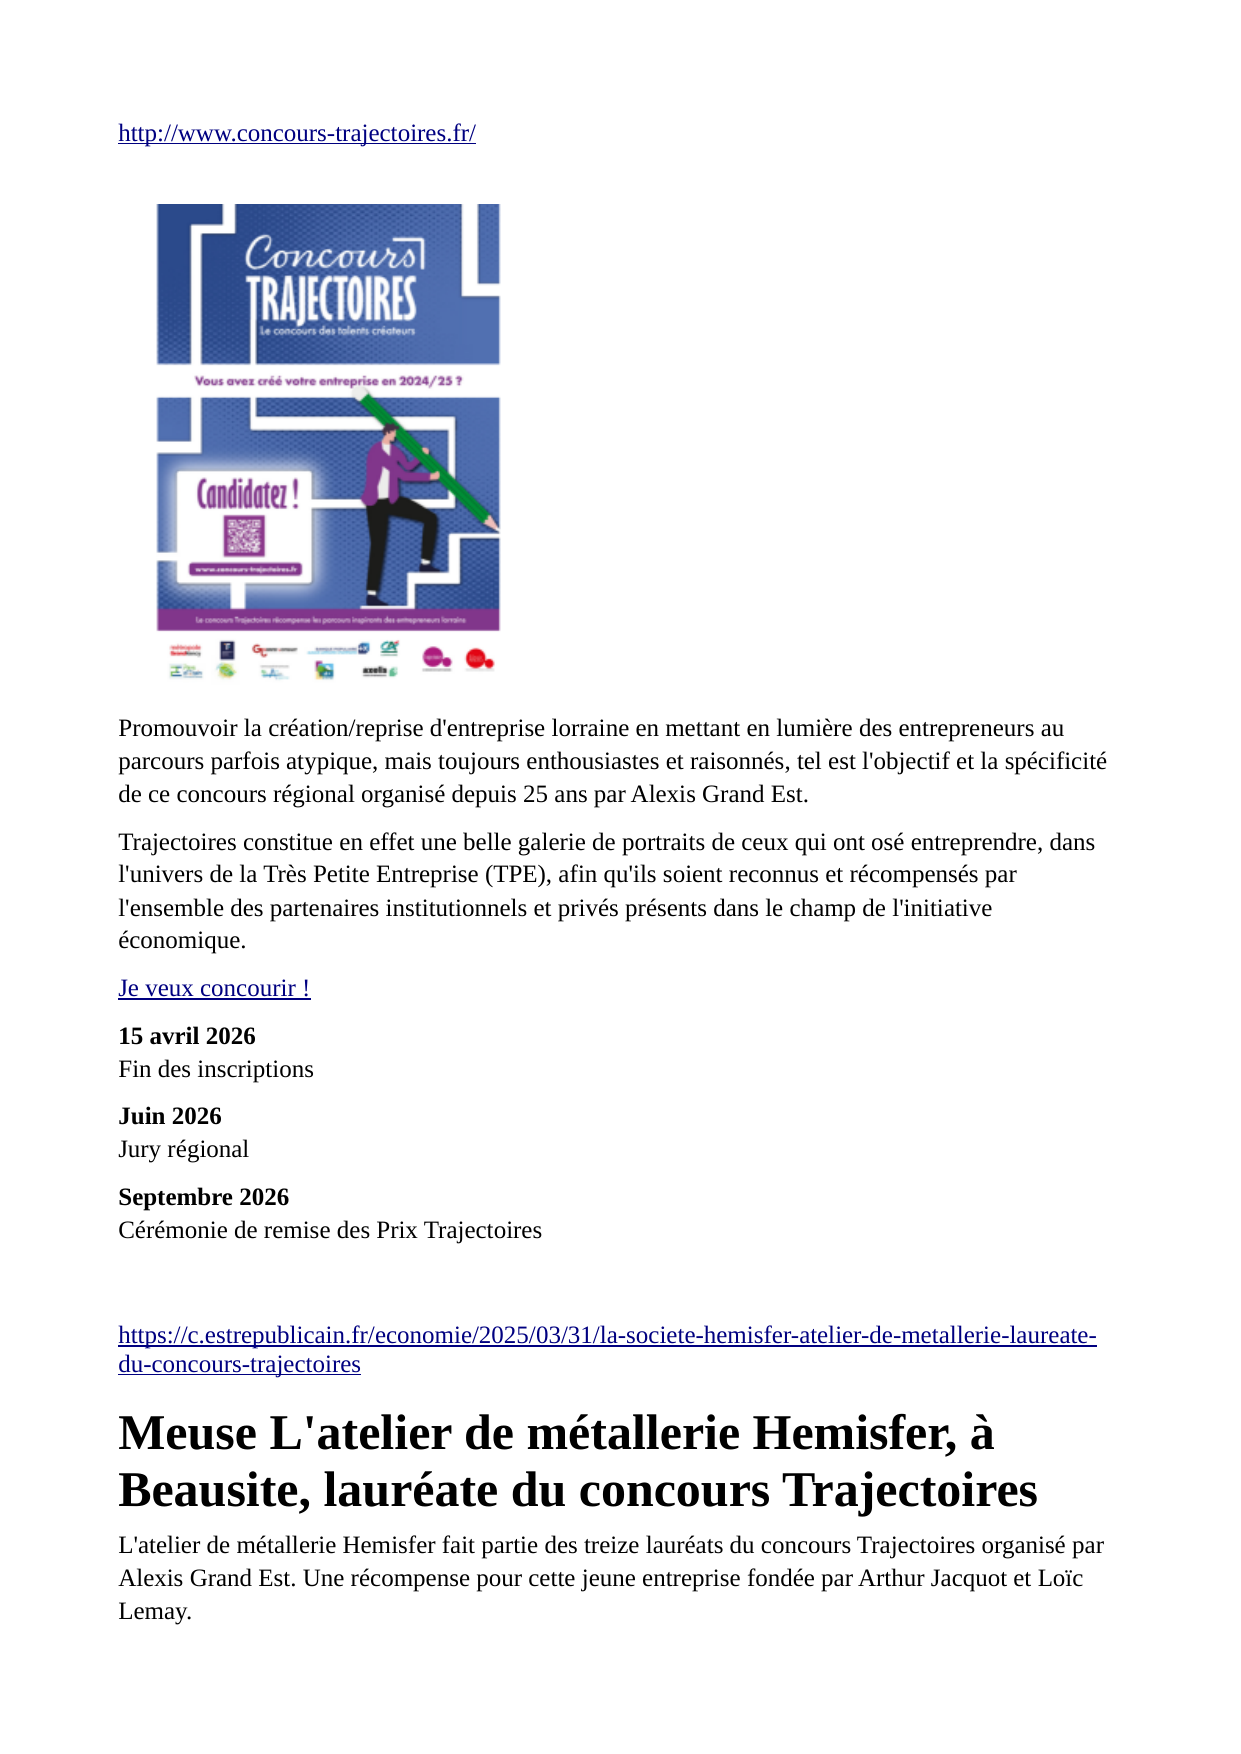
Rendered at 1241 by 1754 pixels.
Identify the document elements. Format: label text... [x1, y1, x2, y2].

subtitle Meuse L'atelier de métallerie Hemisfer, à Beausite, lauréate du concours Trajectoires [118, 1403, 1122, 1518]
text http://www.concours-trajectoires.fr/ [118, 118, 1122, 147]
text L'atelier de métallerie Hemisfer fait partie des treize lauréats du concours Trajectoires organisé par Alexis Grand Est. Une récompense pour cette jeune entreprise fondée par Arthur Jacquot et Loïc Lemay. [118, 1530, 1122, 1625]
text https://c.estrepublicain.fr/economie/2025/03/31/la-societe-hemisfer-atelier-de-metallerie-laureate-du-concours-trajectoires [118, 1320, 1122, 1378]
text Juin 2026 Jury régional [118, 1101, 1122, 1163]
picture [118, 204, 540, 689]
text Promouvoir la création/reprise d'entreprise lorraine en mettant en lumière des entrepreneurs au parcours parfois atypique, mais toujours enthousiastes et raisonnés, tel est l'objectif et la spécificité de ce concours régional organisé depuis 25 ans par Alexis Grand Est. [118, 713, 1122, 808]
text Trajectoires constitue en effet une belle galerie de portraits de ceux qui ont osé entreprendre, dans l'univers de la Très Petite Entreprise (TPE), afin qu'ils soient reconnus et récompensés par l'ensemble des partenaires institutionnels et privés présents dans le champ de l'initiative économique. [118, 827, 1122, 954]
text Je veux concourir ! [118, 973, 1122, 1002]
text 15 avril 2026 Fin des inscriptions [118, 1021, 1122, 1083]
text Septembre 2026 Cérémonie de remise des Prix Trajectoires [118, 1182, 1122, 1244]
